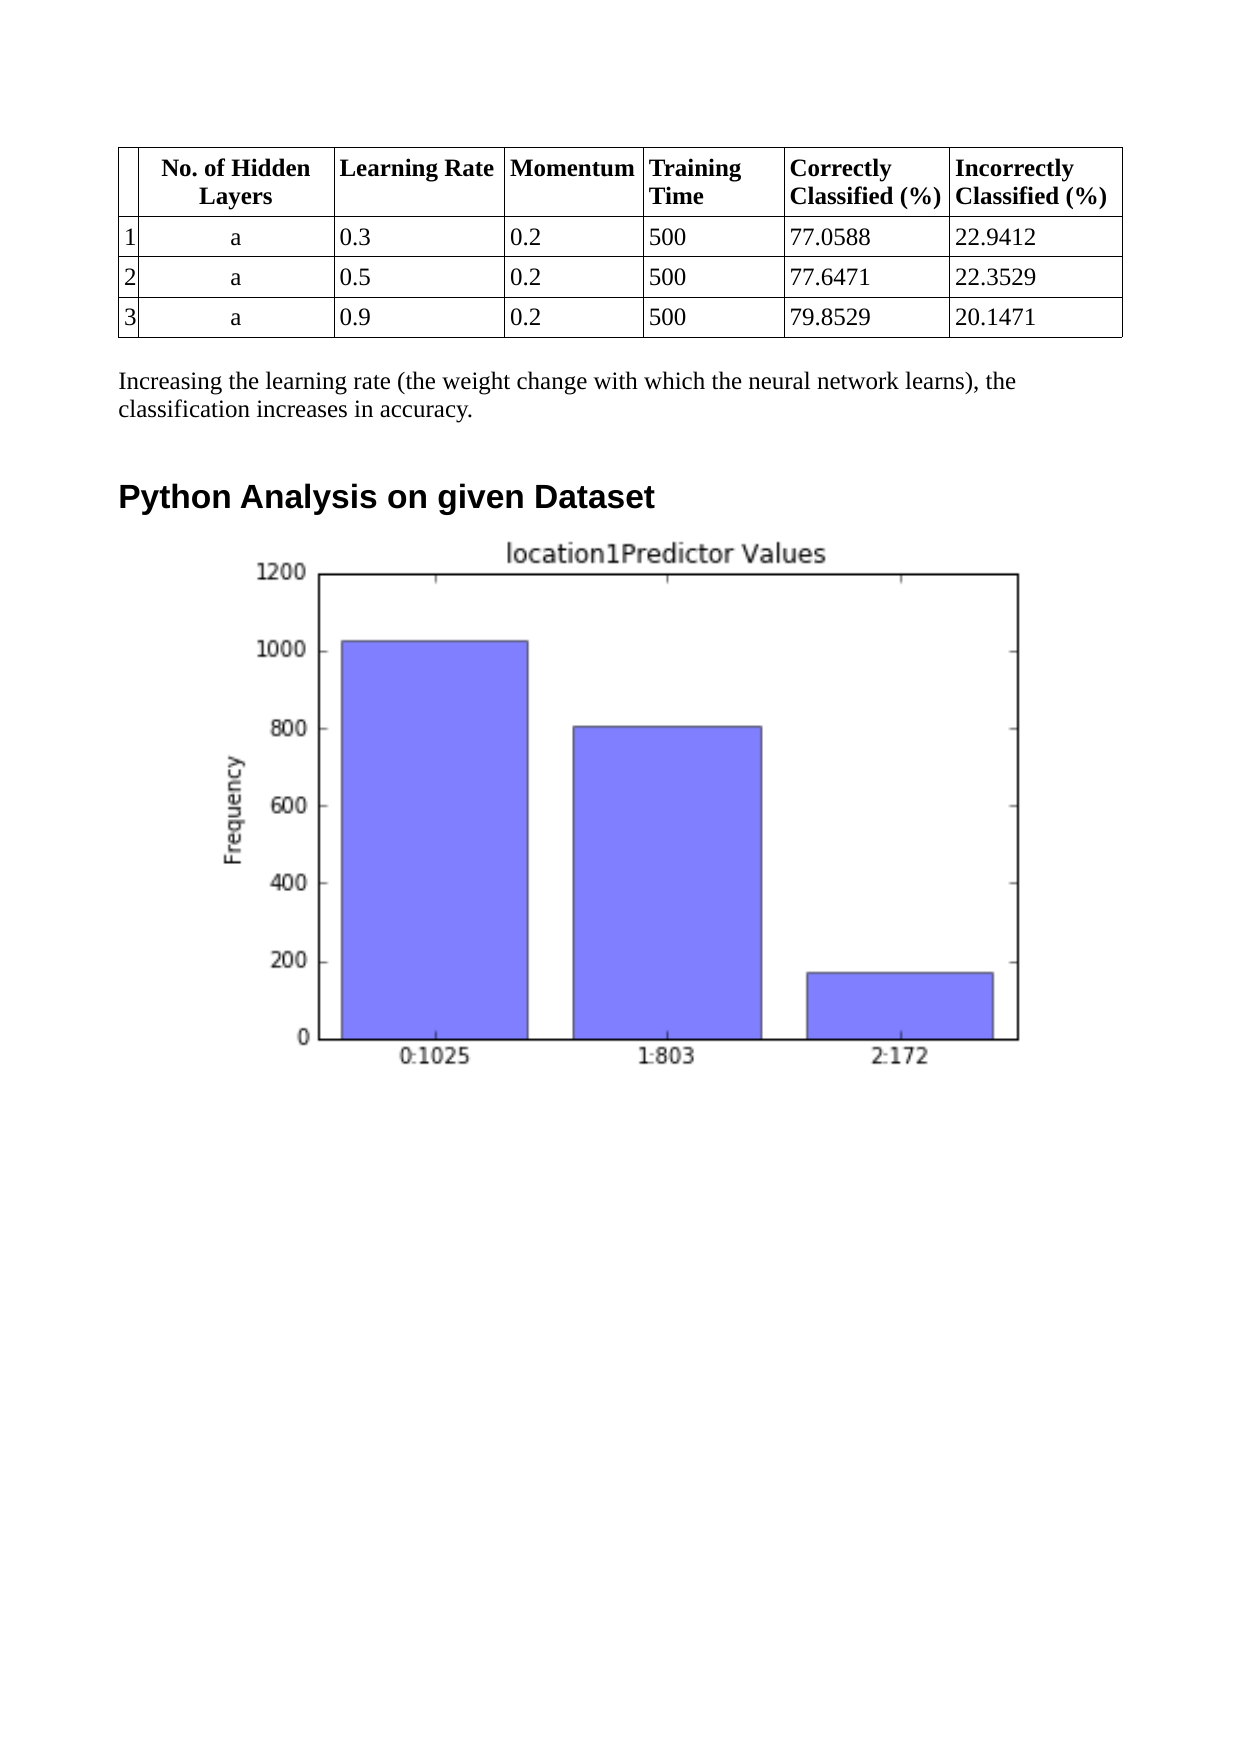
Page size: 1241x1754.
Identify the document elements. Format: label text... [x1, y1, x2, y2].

table_cell 500 [644, 217, 784, 256]
table_cell 0.3 [335, 217, 504, 256]
table_cell 77.6471 [785, 257, 949, 297]
table_cell 0.9 [335, 298, 504, 337]
table_cell a [139, 217, 334, 256]
table_header [119, 148, 138, 216]
subtitle Python Analysis on given Dataset [118, 477, 1122, 516]
text Increasing the learning rate (the weight change with which the neural network learns), the classification increases in accuracy. [118, 366, 1122, 423]
table_cell 22.3529 [950, 257, 1122, 297]
table_cell 77.0588 [785, 217, 949, 256]
table_cell 1 [119, 217, 138, 256]
table_cell 2 [119, 257, 138, 297]
table_header Momentum [505, 148, 643, 216]
table_header Correctly Classified (%) [785, 148, 949, 216]
table_header Learning Rate [335, 148, 504, 216]
picture [210, 528, 1030, 1083]
table_cell 22.9412 [950, 217, 1122, 256]
table_header No. of Hidden Layers [139, 148, 334, 216]
table_cell 0.2 [505, 217, 643, 256]
table_cell 79.8529 [785, 298, 949, 337]
table_cell 500 [644, 298, 784, 337]
table_cell a [139, 298, 334, 337]
table_cell 20.1471 [950, 298, 1122, 337]
table_cell 0.2 [505, 298, 643, 337]
table_cell 0.5 [335, 257, 504, 297]
table_cell 0.2 [505, 257, 643, 297]
table_header Incorrectly Classified (%) [950, 148, 1122, 216]
table_cell 500 [644, 257, 784, 297]
table_cell 3 [119, 298, 138, 337]
table_header Training Time [644, 148, 784, 216]
table_cell a [139, 257, 334, 297]
